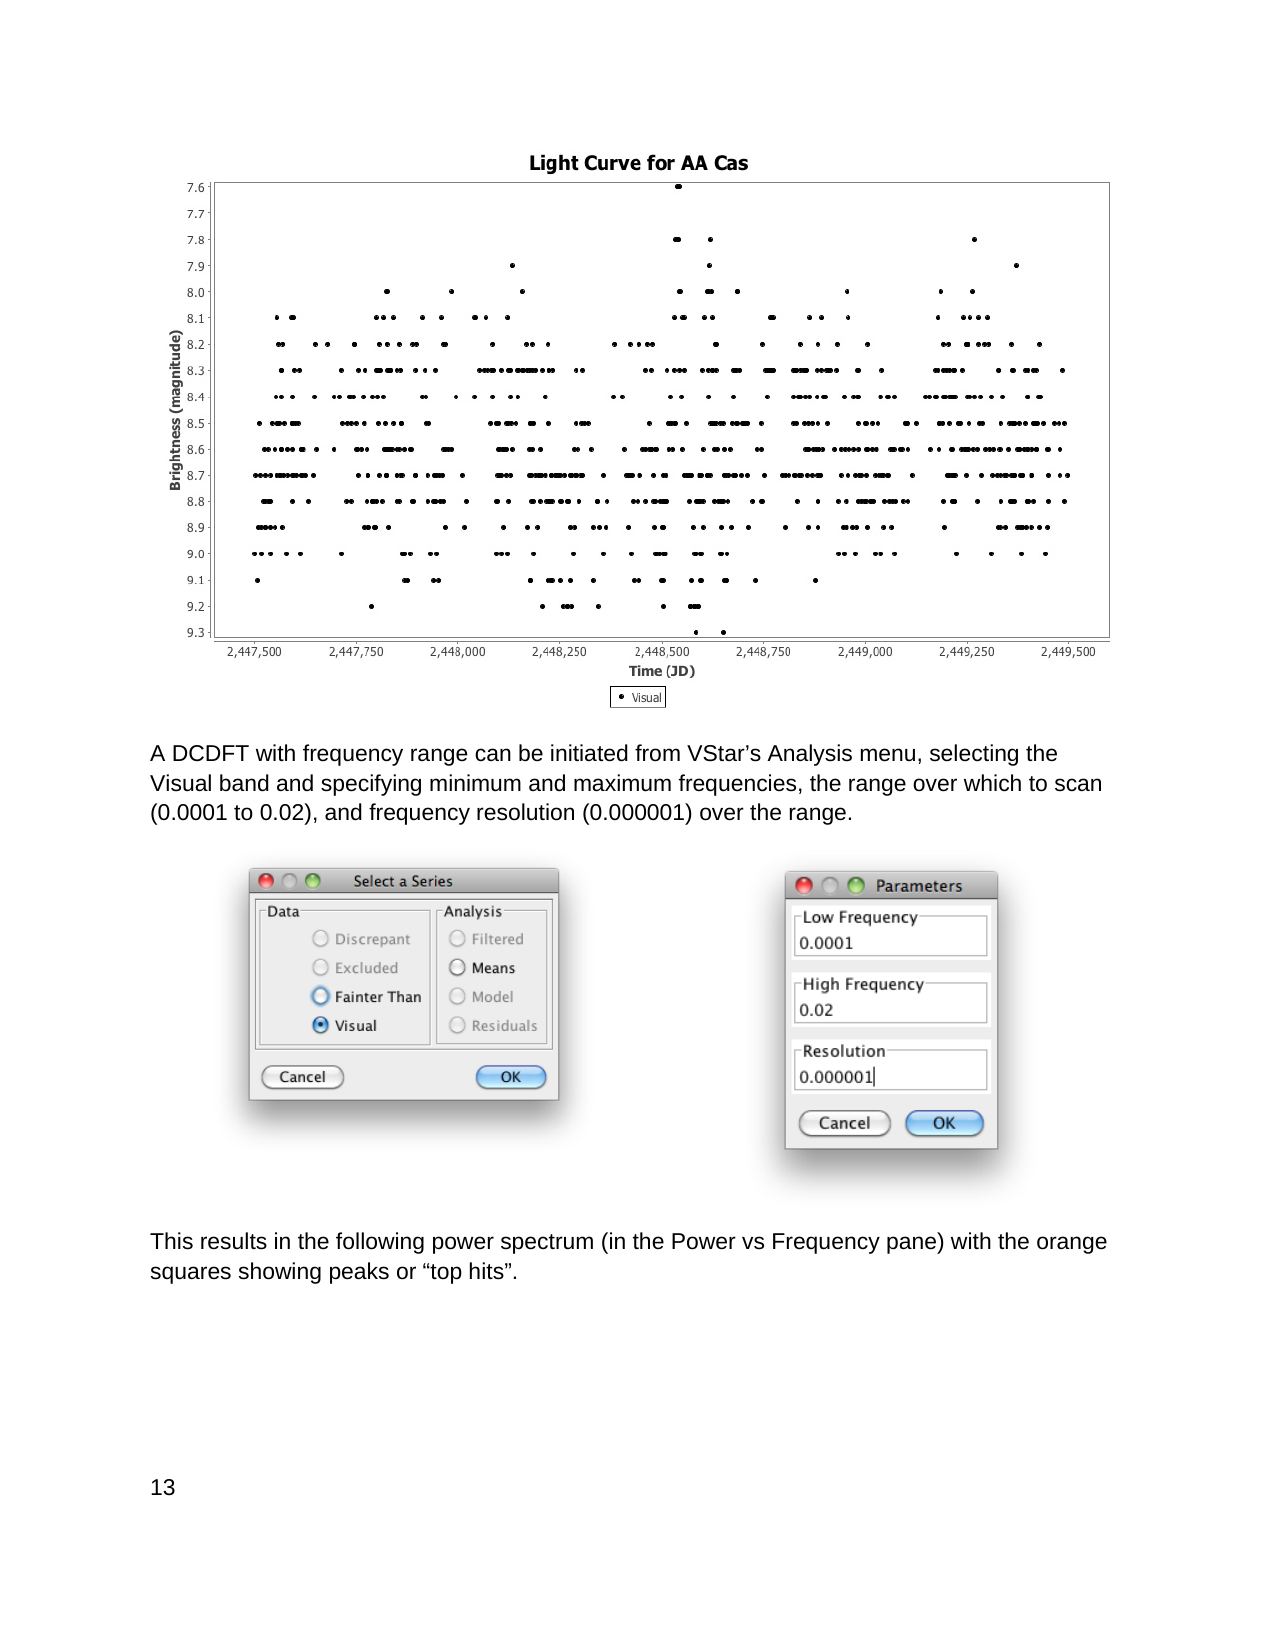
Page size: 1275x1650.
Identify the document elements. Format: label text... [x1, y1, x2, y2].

picture [205, 841, 603, 1161]
picture [155, 150, 1120, 708]
text This results in the following power spectrum (in the Power vs Frequency pane) with the orange squares showing peaks or “top hits”. [150, 1229, 1125, 1284]
picture [737, 841, 1047, 1217]
text A DCDFT with frequency range can be initiated from VStar’s Analysis menu, selecting the Visual band and specifying minimum and maximum frequencies, the range over which to scan (0.0001 to 0.02), and frequency resolution (0.000001) over the range. [150, 741, 1125, 825]
table_header [649, 831, 1134, 1227]
table_header [161, 831, 647, 1227]
